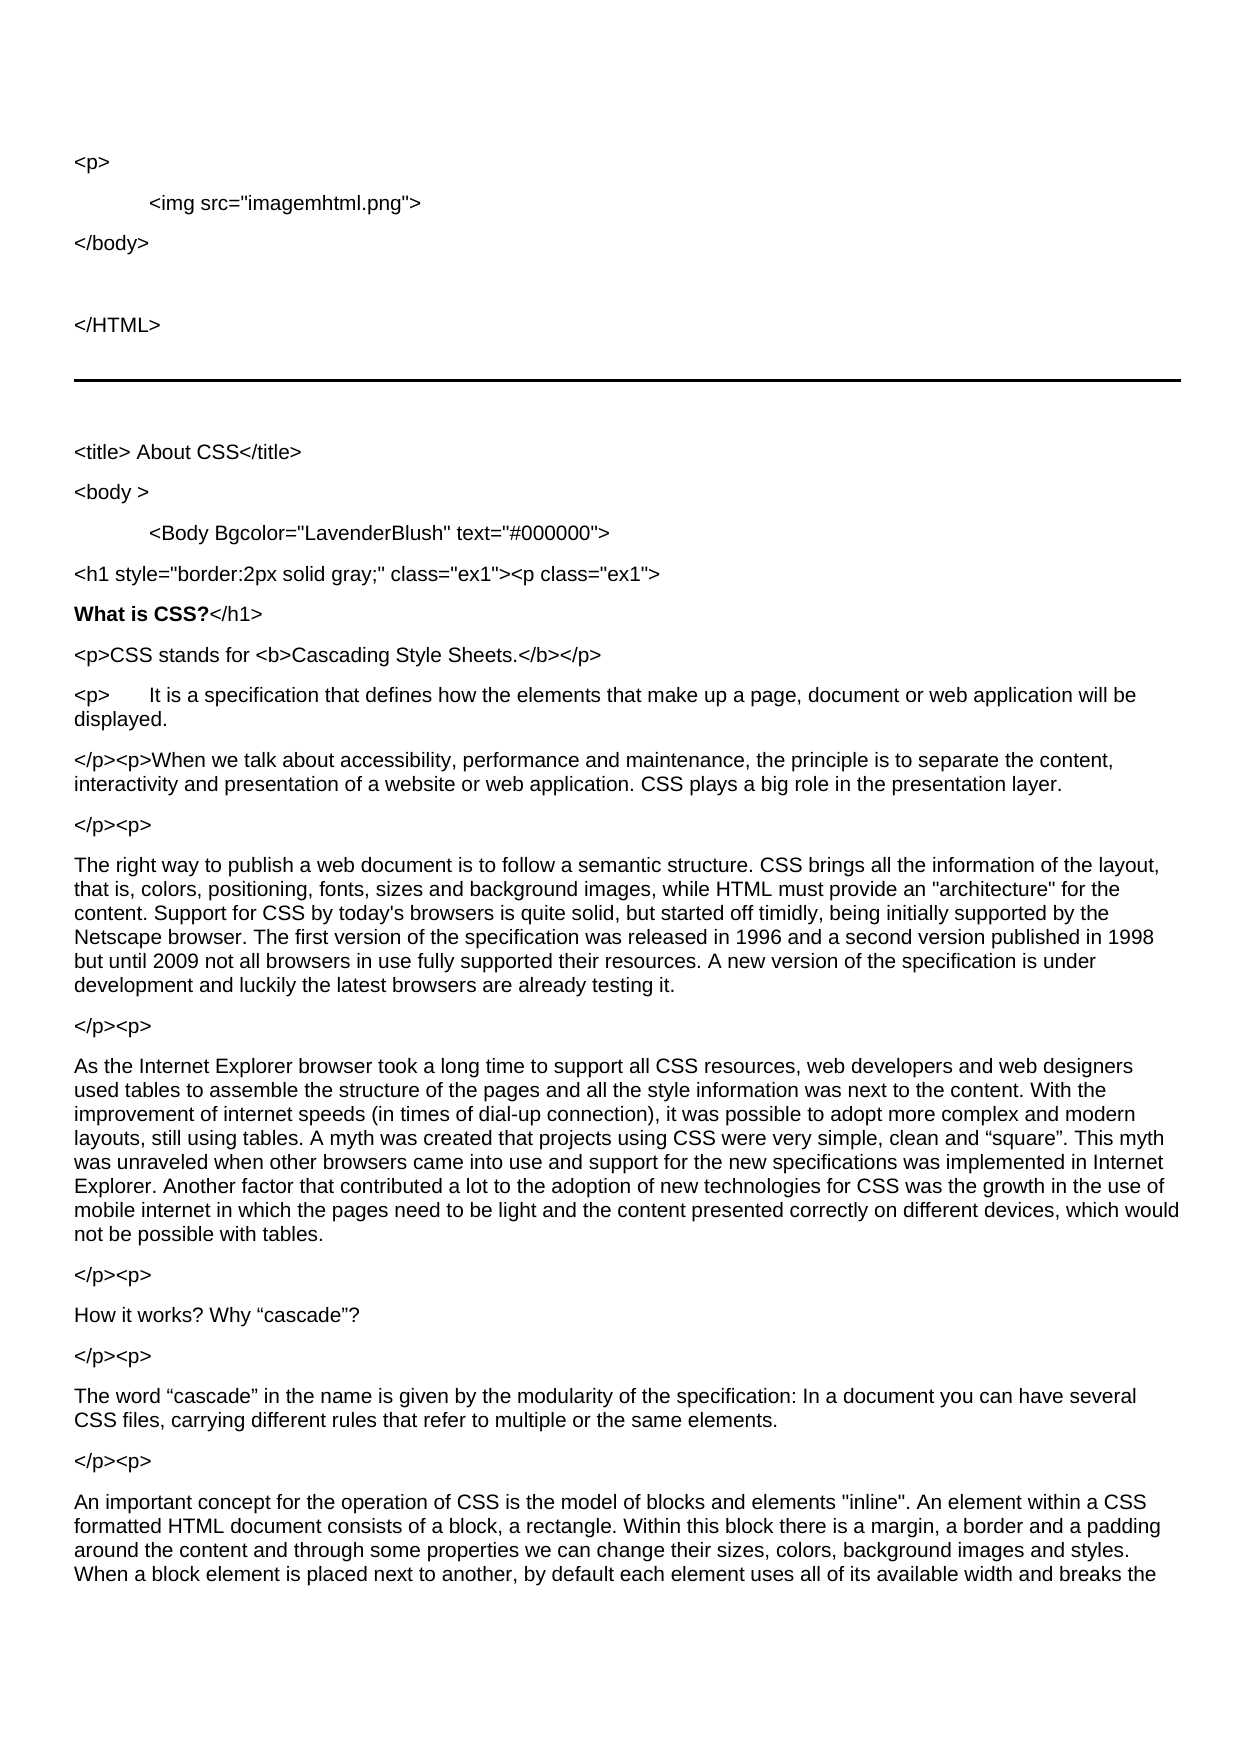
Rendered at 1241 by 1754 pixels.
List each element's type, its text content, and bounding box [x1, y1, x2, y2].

text <body > [74, 480, 1181, 504]
text </body> [74, 231, 1181, 255]
text <p>CSS stands for <b>Cascading Style Sheets.</b></p> [74, 643, 1181, 667]
text An important concept for the operation of CSS is the model of blocks and elements "inline". An element within a CSS formatted HTML document consists of a block, a rectangle. Within this block there is a margin, a border and a padding around the content and through some properties we can change their sizes, colors, background images and styles. When a block element is placed next to another, by default each element uses all of its available width and breaks the [74, 1489, 1181, 1585]
text </p><p> [74, 812, 1181, 836]
text <p> [74, 150, 1181, 174]
text <title> About CSS</title> [74, 439, 1181, 463]
text </HTML> [74, 312, 1181, 336]
text <h1 style="border:2px solid gray;" class="ex1"><p class="ex1"> [74, 561, 1181, 585]
text <Body Bgcolor="LavenderBlush" text="#000000"> [74, 521, 1181, 545]
text As the Internet Explorer browser took a long time to support all CSS resources, web developers and web designers used tables to assemble the structure of the pages and all the style information was next to the content. With the improvement of internet speeds (in times of dial-up connection), it was possible to adopt more complex and modern layouts, still using tables. A myth was created that projects using CSS were very simple, clean and “square”. This myth was unraveled when other browsers came into use and support for the new specifications was implemented in Internet Explorer. Another factor that contributed a lot to the adoption of new technologies for CSS was the growth in the use of mobile internet in which the pages need to be light and the content presented correctly on different devices, which would not be possible with tables. [74, 1054, 1181, 1246]
text </p><p>When we talk about accessibility, performance and maintenance, the principle is to separate the content, interactivity and presentation of a website or web application. CSS plays a big role in the presentation layer. [74, 748, 1181, 796]
text What is CSS?</h1> [74, 602, 1181, 626]
text </p><p> [74, 1344, 1181, 1368]
text </p><p> [74, 1013, 1181, 1037]
text <img src="imagemhtml.png"> [74, 191, 1181, 214]
text </p><p> [74, 1449, 1181, 1473]
text </p><p> [74, 1262, 1181, 1286]
text The right way to publish a web document is to follow a semantic structure. CSS brings all the information of the layout, that is, colors, positioning, fonts, sizes and background images, while HTML must provide an "architecture" for the content. Support for CSS by today's browsers is quite solid, but started off timidly, being initially supported by the Netscape browser. The first version of the specification was released in 1996 and a second version published in 1998 but until 2009 not all browsers in use fully supported their resources. A new version of the specification is under development and luckily the latest browsers are already testing it. [74, 853, 1181, 997]
text The word “cascade” in the name is given by the modularity of the specification: In a document you can have several CSS files, carrying different rules that refer to multiple or the same elements. [74, 1384, 1181, 1432]
text How it works? Why “cascade”? [74, 1303, 1181, 1327]
text <p> It is a specification that defines how the elements that make up a page, document or web application will be displayed. [74, 683, 1181, 731]
